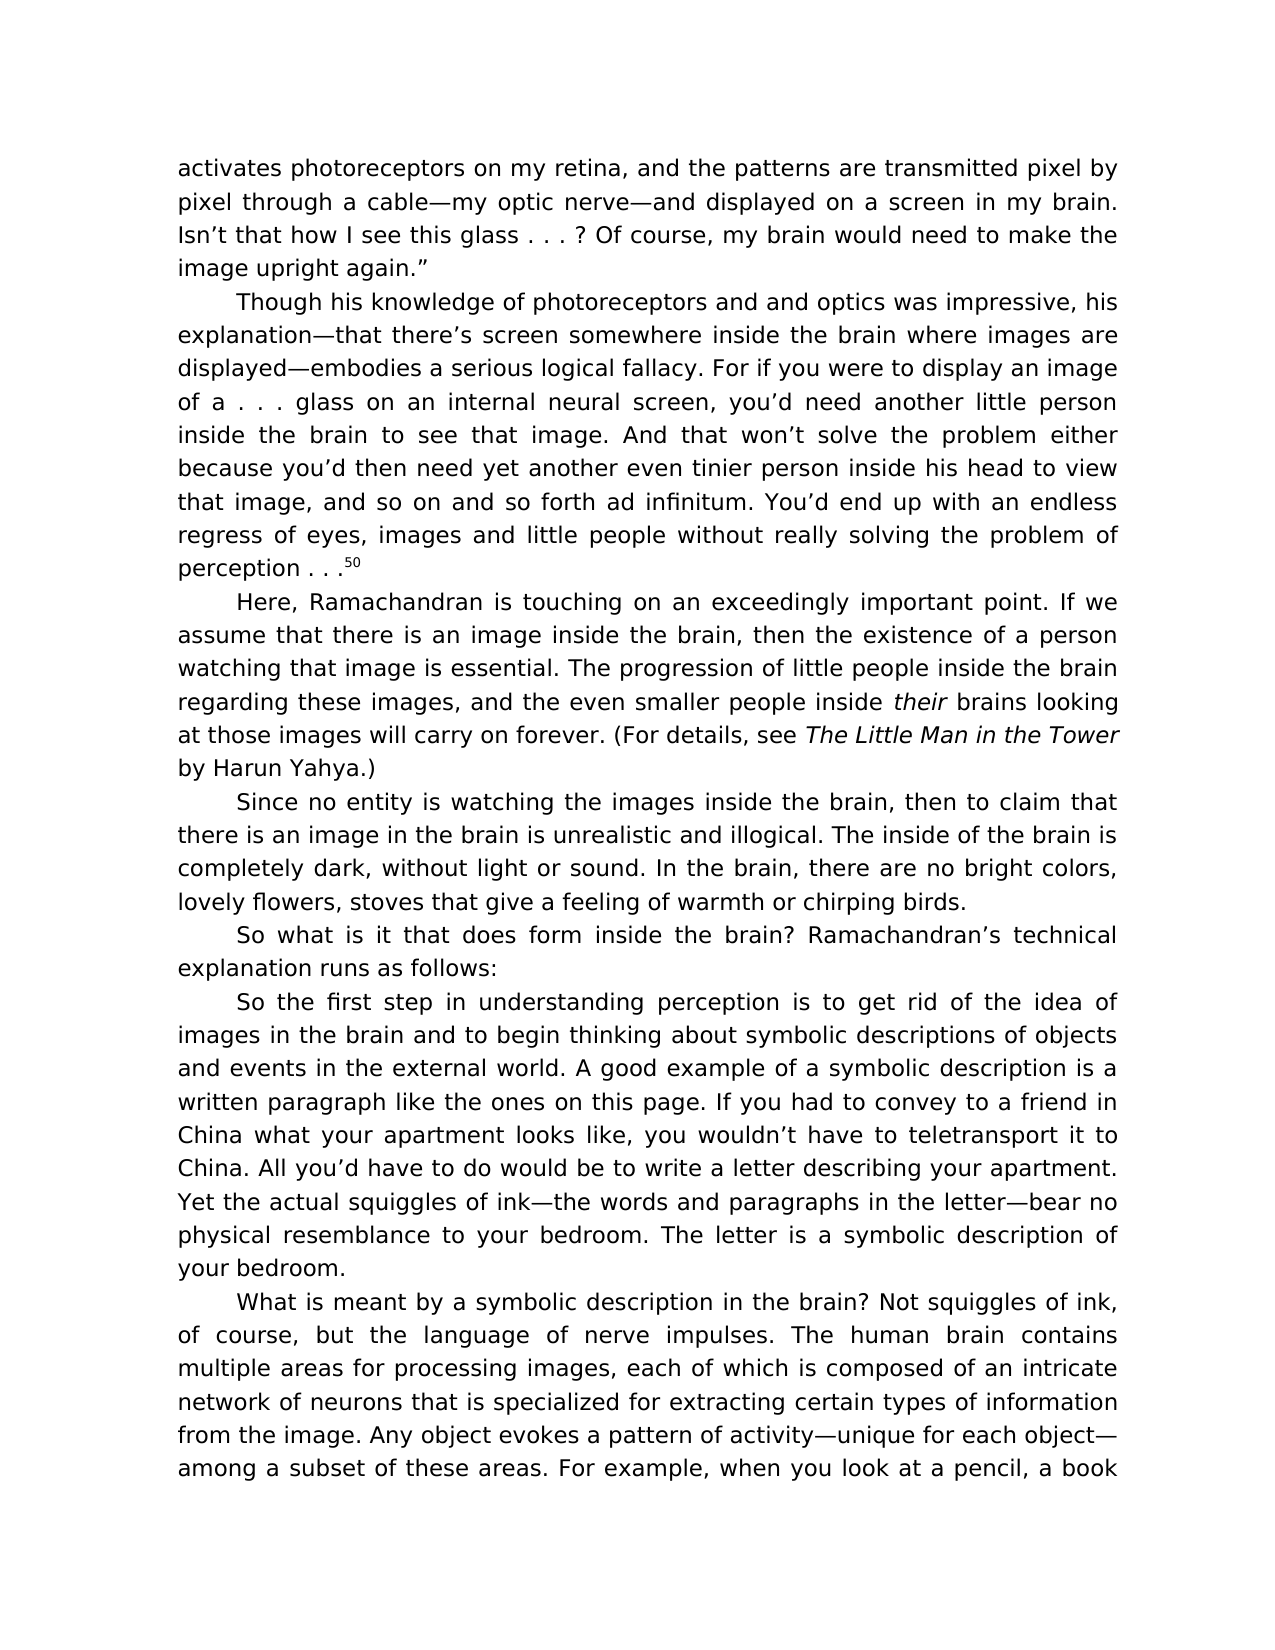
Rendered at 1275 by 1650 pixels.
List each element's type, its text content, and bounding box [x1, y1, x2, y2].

text So the first step in understanding perception is to get rid of the idea of images in the brain and to begin thinking about symbolic descriptions of objects and events in the external world. A good example of a symbolic description is a written paragraph like the ones on this page. If you had to convey to a friend in China what your apartment looks like, you wouldn’t have to teletransport it to China. All you’d have to do would be to write a letter describing your apartment. Yet the actual squiggles of ink—the words and paragraphs in the letter—bear no physical resemblance to your bedroom. The letter is a symbolic description of your bedroom. [177, 983, 1119, 1283]
text Since no entity is watching the images inside the brain, then to claim that there is an image in the brain is unrealistic and illogical. The inside of the brain is completely dark, without light or sound. In the brain, there are no bright colors, lovely flowers, stoves that give a feeling of warmth or chirping birds. [177, 783, 1119, 917]
text activates photoreceptors on my retina, and the patterns are transmitted pixel by pixel through a cable—my optic nerve—and displayed on a screen in my brain. Isn’t that how I see this glass . . . ? Of course, my brain would need to make the image upright again.” [177, 150, 1119, 283]
text Though his knowledge of photoreceptors and and optics was impressive, his explanation—that there’s screen somewhere inside the brain where images are displayed—embodies a serious logical fallacy. For if you were to display an image of a . . . glass on an internal neural screen, you’d need another little person inside the brain to see that image. And that won’t solve the problem either because you’d then need yet another even tinier person inside his head to view that image, and so on and so forth ad infinitum. You’d end up with an endless regress of eyes, images and little people without really solving the problem of perception . . .50 [177, 283, 1119, 583]
text Here, Ramachandran is touching on an exceedingly important point. If we assume that there is an image inside the brain, then the existence of a person watching that image is essential. The progression of little people inside the brain regarding these images, and the even smaller people inside their brains looking at those images will carry on forever. (For details, see The Little Man in the Tower by Harun Yahya.) [177, 583, 1119, 783]
text What is meant by a symbolic description in the brain? Not squiggles of ink, of course, but the language of nerve impulses. The human brain contains multiple areas for processing images, each of which is composed of an intricate network of neurons that is specialized for extracting certain types of information from the image. Any object evokes a pattern of activity—unique for each object—among a subset of these areas. For example, when you look at a pencil, a book [177, 1283, 1119, 1483]
text So what is it that does form inside the brain? Ramachandran’s technical explanation runs as follows: [177, 917, 1119, 983]
